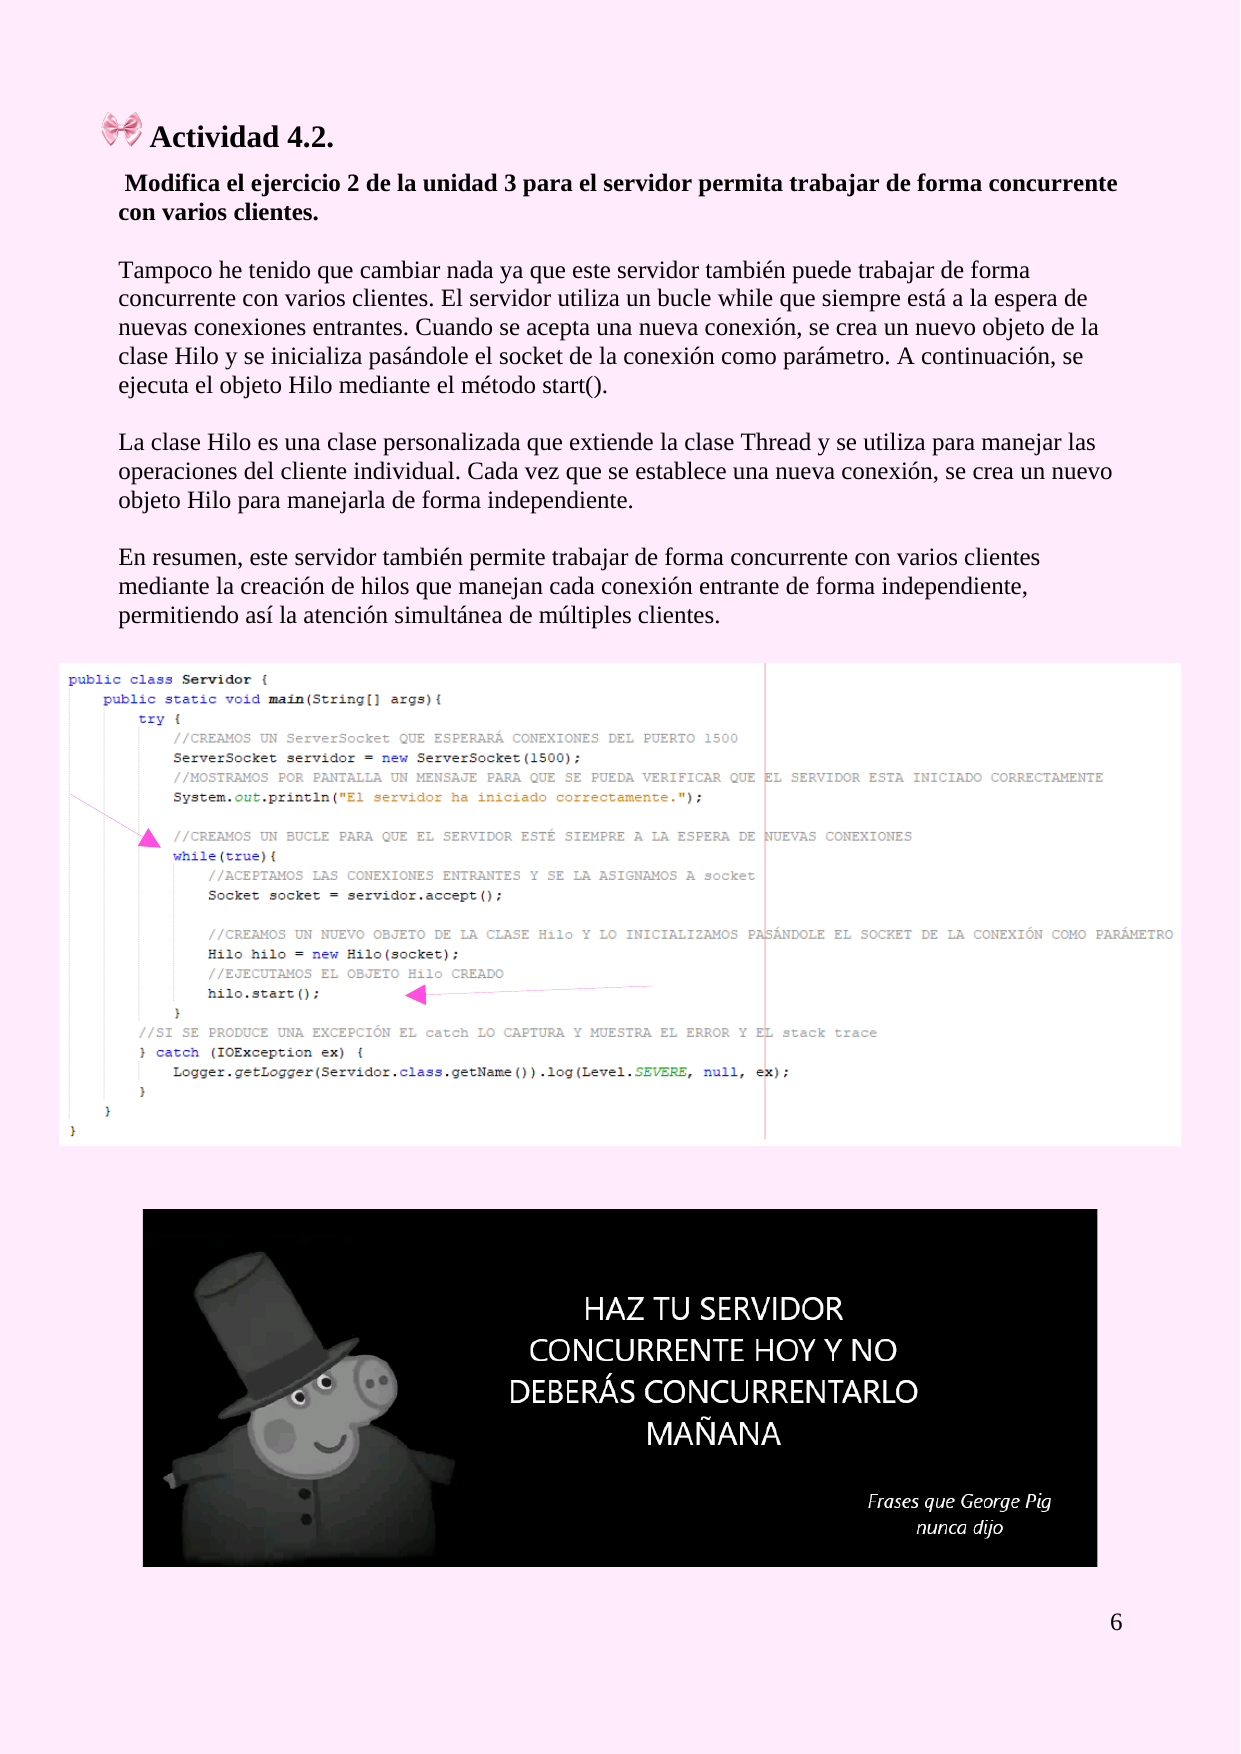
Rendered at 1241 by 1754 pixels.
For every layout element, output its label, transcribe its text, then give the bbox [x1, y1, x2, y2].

text En resumen, este servidor también permite trabajar de forma concurrente con varios clientes mediante la creación de hilos que manejan cada conexión entrante de forma independiente, permitiendo así la atención simultánea de múltiples clientes. [118, 542, 1122, 628]
text Modifica el ejercicio 2 de la unidad 3 para el servidor permita trabajar de forma concurrente con varios clientes. [118, 168, 1122, 226]
text Tampoco he tenido que cambiar nada ya que este servidor también puede trabajar de forma concurrente con varios clientes. El servidor utiliza un bucle while que siempre está a la espera de nuevas conexiones entrantes. Cuando se acepta una nueva conexión, se crea un nuevo objeto de la clase Hilo y se inicializa pasándole el socket de la conexión como parámetro. A continuación, se ejecuta el objeto Hilo mediante el método start(). [118, 255, 1122, 398]
picture [142, 1209, 1098, 1567]
text Actividad 4.2. [147, 118, 1122, 154]
picture [59, 663, 1182, 1146]
picture [97, 106, 147, 155]
text La clase Hilo es una clase personalizada que extiende la clase Thread y se utiliza para manejar las operaciones del cliente individual. Cada vez que se establece una nueva conexión, se crea un nuevo objeto Hilo para manejarla de forma independiente. [118, 427, 1122, 513]
